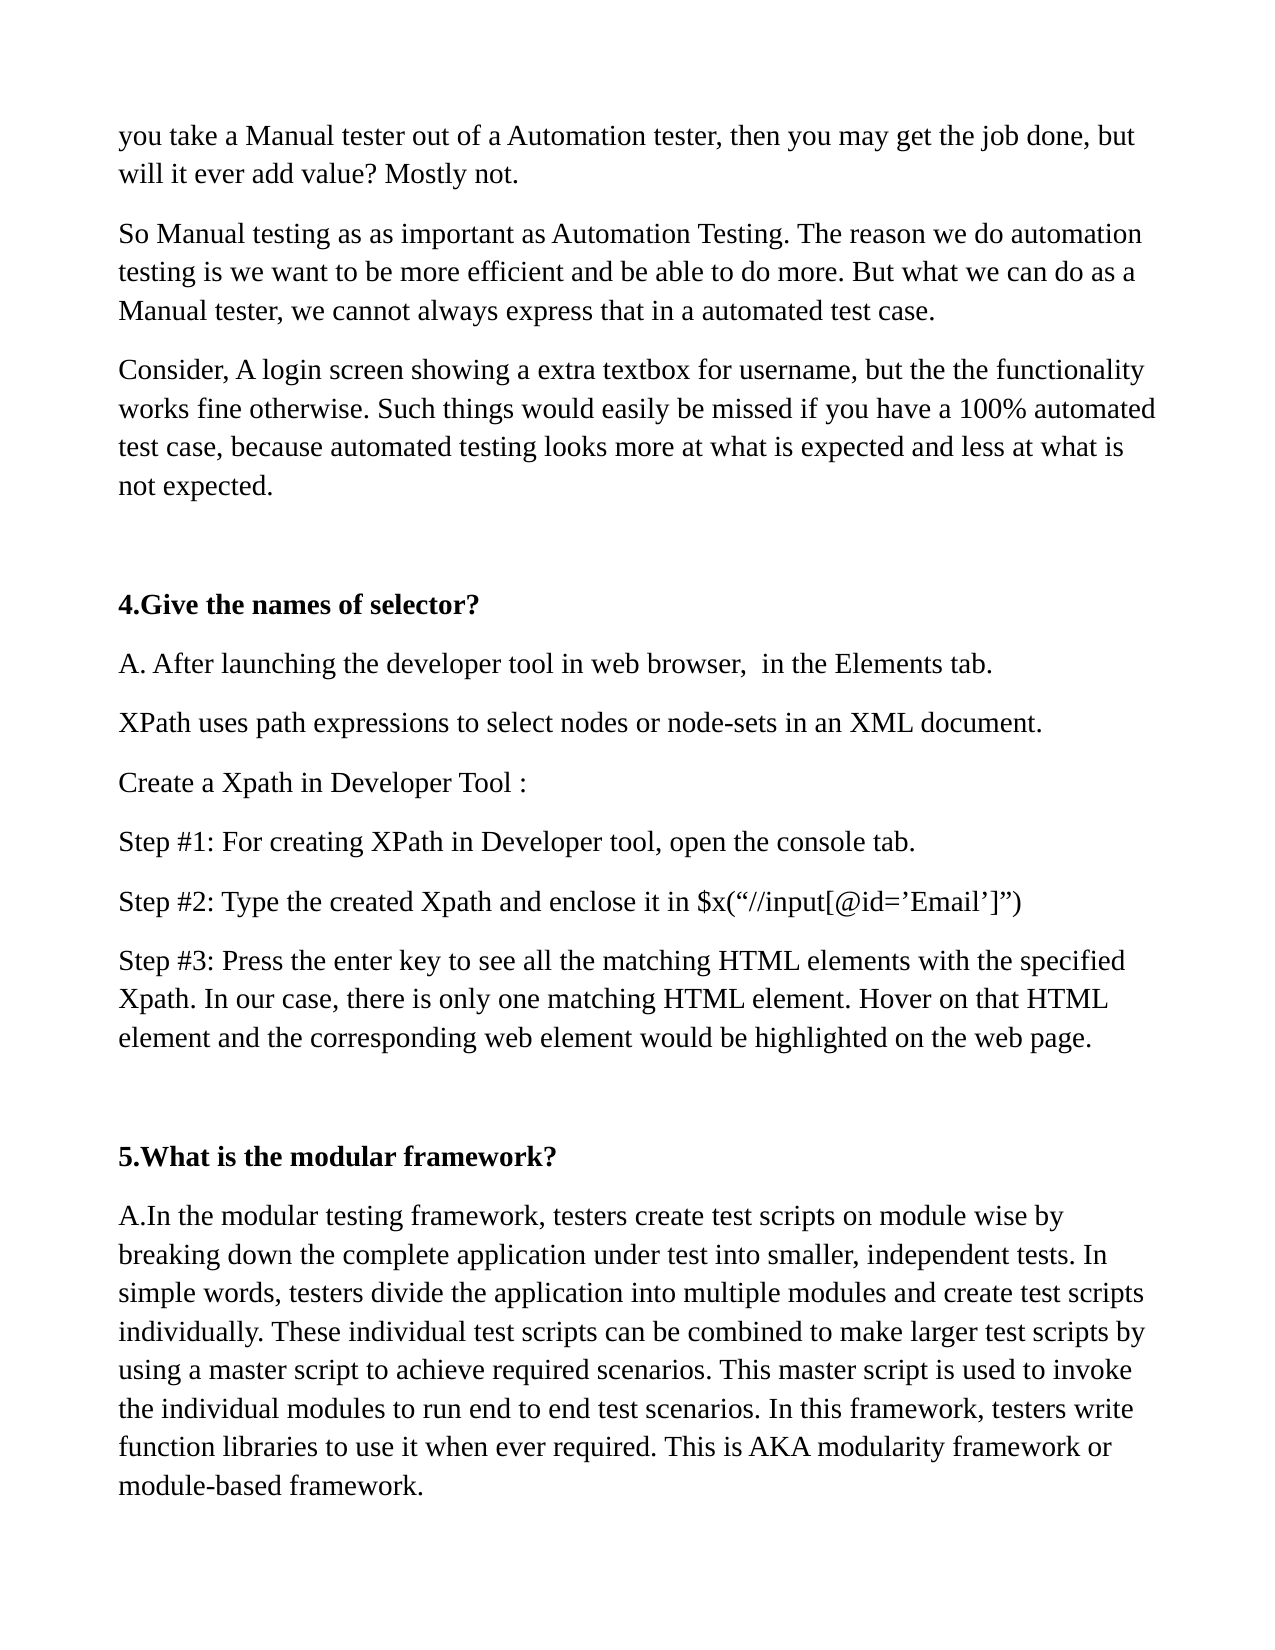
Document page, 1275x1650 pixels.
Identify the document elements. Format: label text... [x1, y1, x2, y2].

text you take a Manual tester out of a Automation tester, then you may get the job done, but will it ever add value? Mostly not. [118, 118, 1157, 190]
text Step #2: Type the created Xpath and enclose it in $x(“//input[@id=’Email’]”) [118, 884, 1157, 917]
text XPath uses path expressions to select nodes or node-sets in an XML document. [118, 706, 1157, 739]
text Consider, A login screen showing a extra textbox for username, but the the functionality works fine otherwise. Such things would easily be missed if you have a 100% automated test case, because automated testing looks more at what is expected and less at what is not expected. [118, 352, 1157, 502]
text Create a Xpath in Developer Tool : [118, 765, 1157, 798]
text Step #1: For creating XPath in Developer tool, open the console tab. [118, 824, 1157, 858]
text 4.Give the names of selector? [118, 587, 1157, 620]
text So Manual testing as as important as Automation Testing. The reason we do automation testing is we want to be more efficient and be able to do more. But what we can do as a Manual tester, we cannot always express that in a automated test case. [118, 216, 1157, 327]
text A. After launching the developer tool in web browser, in the Elements tab. [118, 646, 1157, 680]
text 5.What is the modular framework? [118, 1139, 1157, 1172]
text Step #3: Press the enter key to see all the matching HTML elements with the specified Xpath. In our case, there is only one matching HTML element. Hover on that HTML element and the corresponding web element would be highlighted on the web page. [118, 943, 1157, 1054]
text A.In the modular testing framework, testers create test scripts on module wise by breaking down the complete application under test into smaller, independent tests. In simple words, testers divide the application into multiple modules and create test scripts individually. These individual test scripts can be combined to make larger test scripts by using a master script to achieve required scenarios. This master script is used to invoke the individual modules to run end to end test scenarios. In this framework, testers write function libraries to use it when ever required. This is AKA modularity framework or module-based framework. [118, 1198, 1157, 1502]
